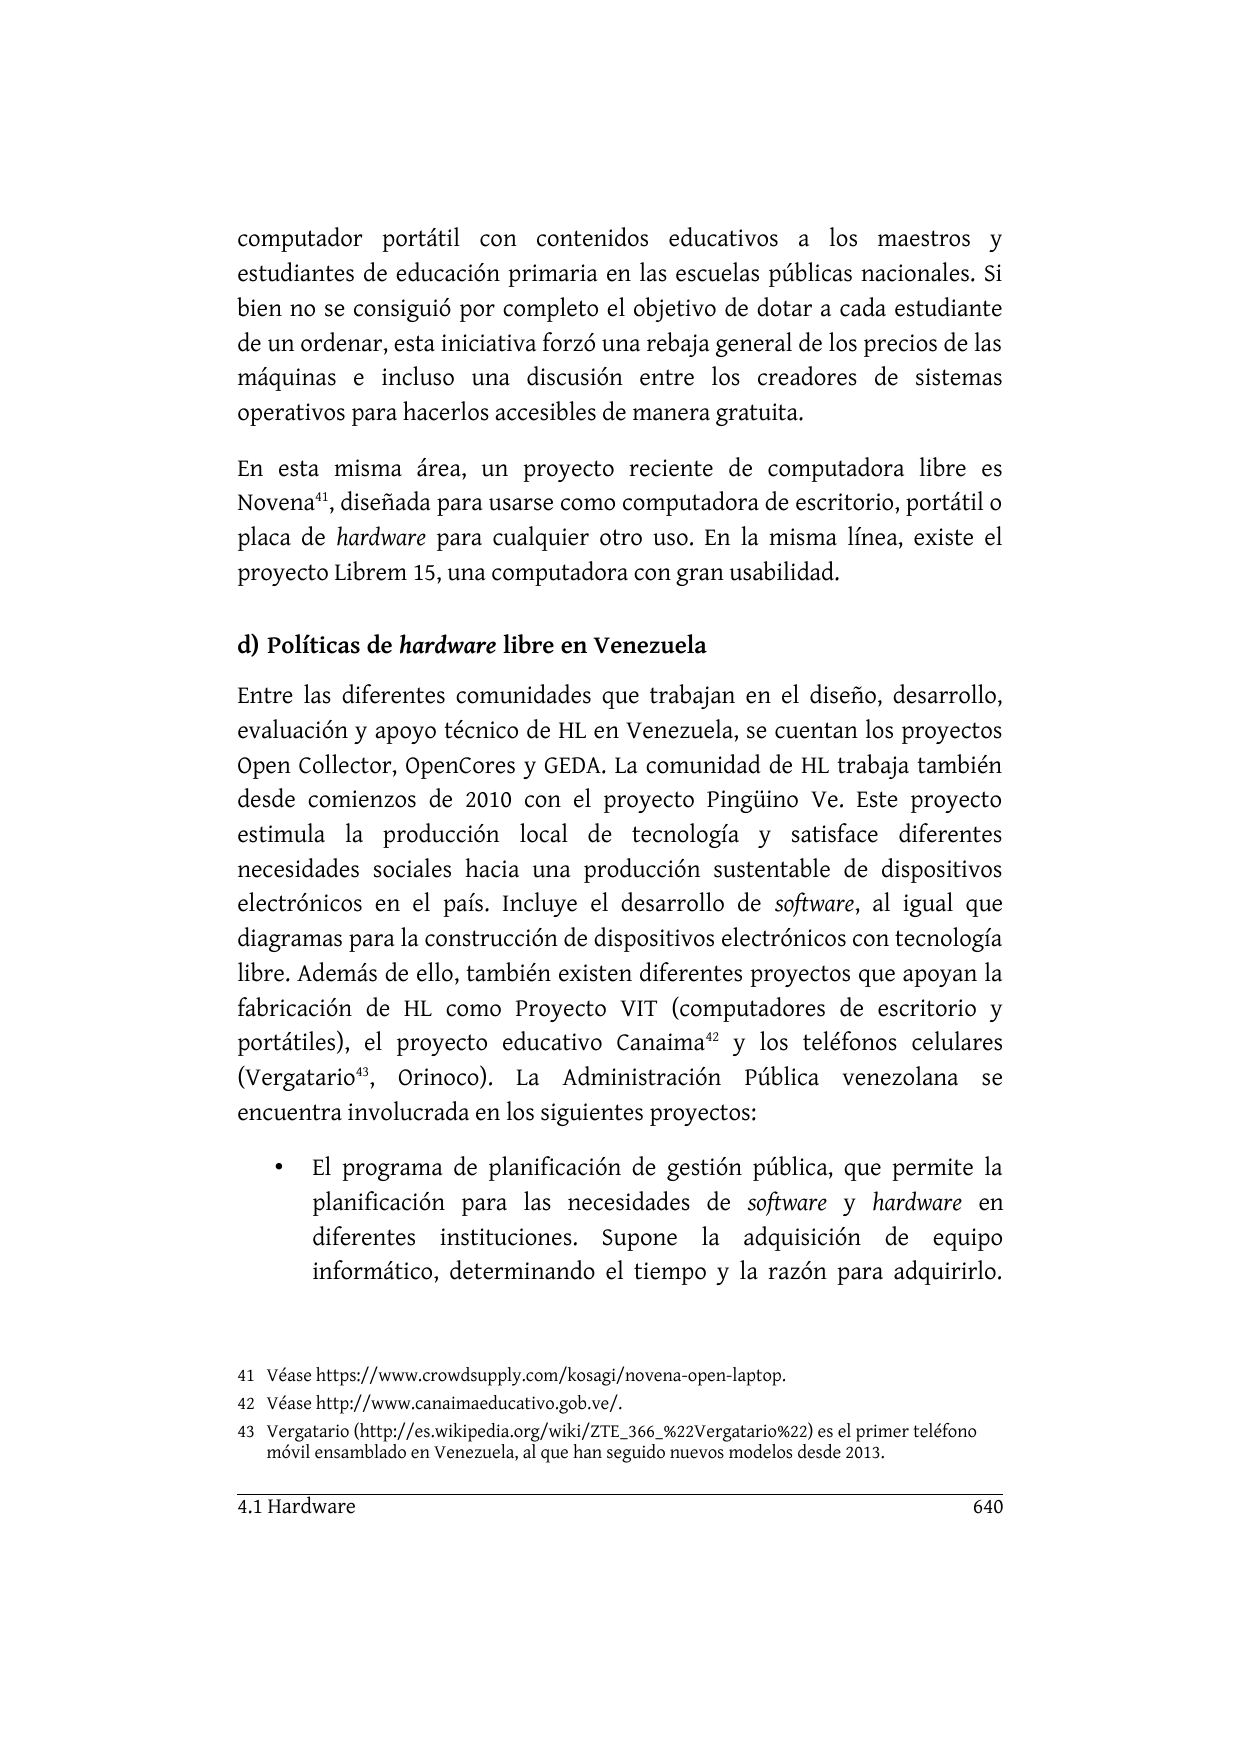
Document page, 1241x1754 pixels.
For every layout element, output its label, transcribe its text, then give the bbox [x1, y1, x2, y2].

text Véase https://www.crowdsupply.com/kosagi/novena-open-laptop. [237, 1365, 1003, 1387]
list El programa de planificación de gestión pública, que permite la planificación para las necesidades de software y hardware en diferentes instituciones. Supone la adquisición de equipo informático, determinando el tiempo y la razón para adquirirlo. [274, 1154, 1003, 1287]
text En esta misma área, un proyecto reciente de computadora libre es Novena, diseñada para usarse como computadora de escritorio, portátil o placa de hardware para cualquier otro uso. En la misma línea, existe el proyecto Librem 15, una computadora con gran usabilidad. [237, 454, 1003, 587]
text Vergatario (http://es.wikipedia.org/wiki/ZTE_366_%22Vergatario%22) es el primer teléfono móvil ensamblado en Venezuela, al que han seguido nuevos modelos desde 2013. [237, 1421, 1003, 1464]
text Véase http://www.canaimaeducativo.gob.ve/. [237, 1393, 1003, 1414]
text Entre las diferentes comunidades que trabajan en el diseño, desarrollo, evaluación y apoyo técnico de HL en Venezuela, se cuentan los proyectos Open Collector, OpenCores y GEDA. La comunidad de HL trabaja también desde comienzos de 2010 con el proyecto Pingüino Ve. Este proyecto estimula la producción local de tecnología y satisface diferentes necesidades sociales hacia una producción sustentable de dispositivos electrónicos en el país. Incluye el desarrollo de software, al igual que diagramas para la construcción de dispositivos electrónicos con tecnología libre. Además de ello, también existen diferentes proyectos que apoyan la fabricación de HL como Proyecto VIT (computadores de escritorio y portátiles), el proyecto educativo Canaima y los teléfonos celulares (Vergatario, Orinoco). La Administración Pública venezolana se encuentra involucrada en los siguientes proyectos: [237, 682, 1003, 1127]
subtitle Políticas de hardware libre en Venezuela [237, 632, 1003, 661]
text computador portátil con contenidos educativos a los maestros y estudiantes de educación primaria en las escuelas públicas nacionales. Si bien no se consiguió por completo el objetivo de dotar a cada estudiante de un ordenar, esta iniciativa forzó una rebaja general de los precios de las máquinas e incluso una discusión entre los creadores de sistemas operativos para hacerlos accesibles de manera gratuita. [237, 225, 1003, 427]
